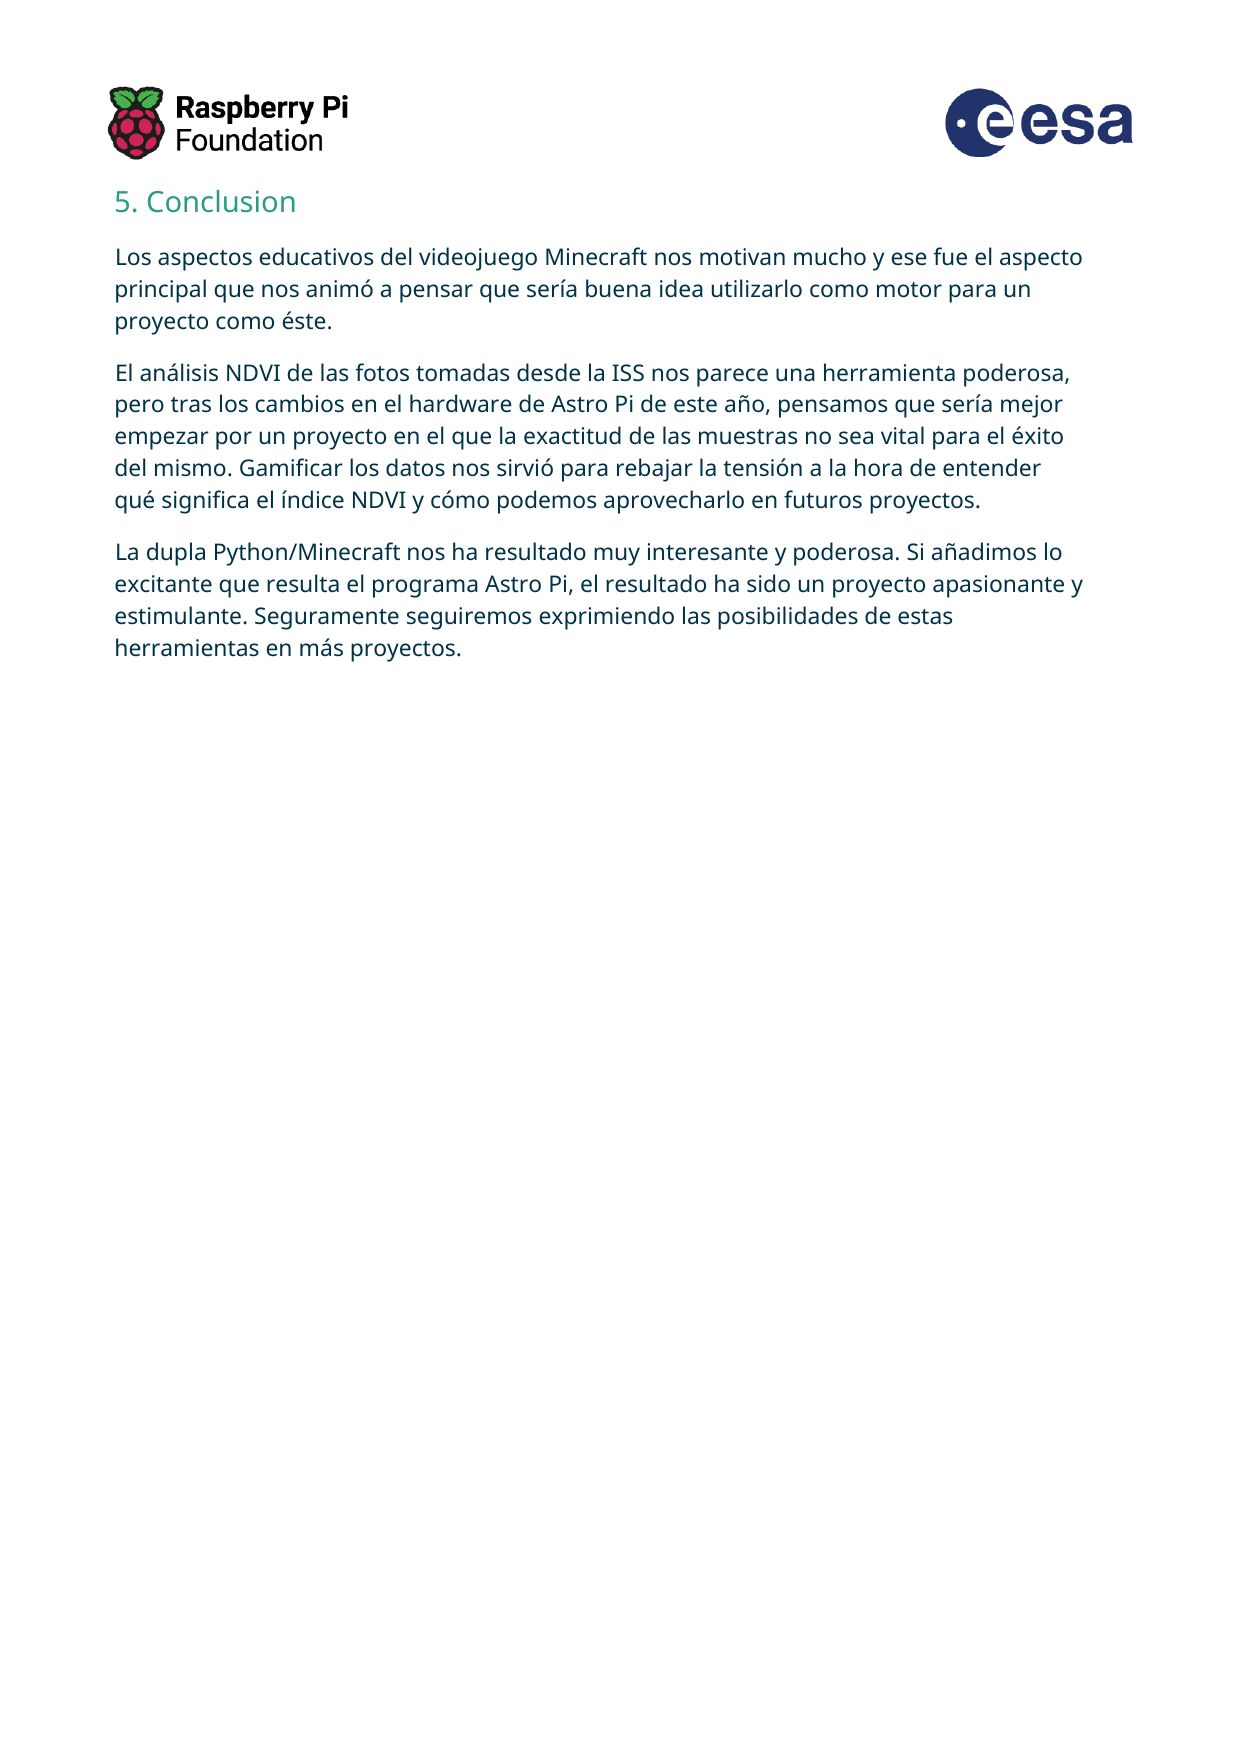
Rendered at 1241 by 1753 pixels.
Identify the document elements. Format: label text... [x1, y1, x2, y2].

text Los aspectos educativos del videojuego Minecraft nos motivan mucho y ese fue el aspecto principal que nos animó a pensar que sería buena idea utilizarlo como motor para un proyecto como éste. [114, 241, 1087, 336]
text El análisis NDVI de las fotos tomadas desde la ISS nos parece una herramienta poderosa, pero tras los cambios en el hardware de Astro Pi de este año, pensamos que sería mejor empezar por un proyecto en el que la exactitud de las muestras no sea vital para el éxito del mismo. Gamificar los datos nos sirvió para rebajar la tensión a la hora de entender qué significa el índice NDVI y cómo podemos aprovecharlo en futuros proyectos. [114, 357, 1087, 515]
picture [58, 58, 1169, 186]
text 5. Conclusion [114, 181, 1131, 221]
text La dupla Python/Minecraft nos ha resultado muy interesante y poderosa. Si añadimos lo excitante que resulta el programa Astro Pi, el resultado ha sido un proyecto apasionante y estimulante. Seguramente seguiremos exprimiendo las posibilidades de estas herramientas en más proyectos. [114, 536, 1087, 663]
